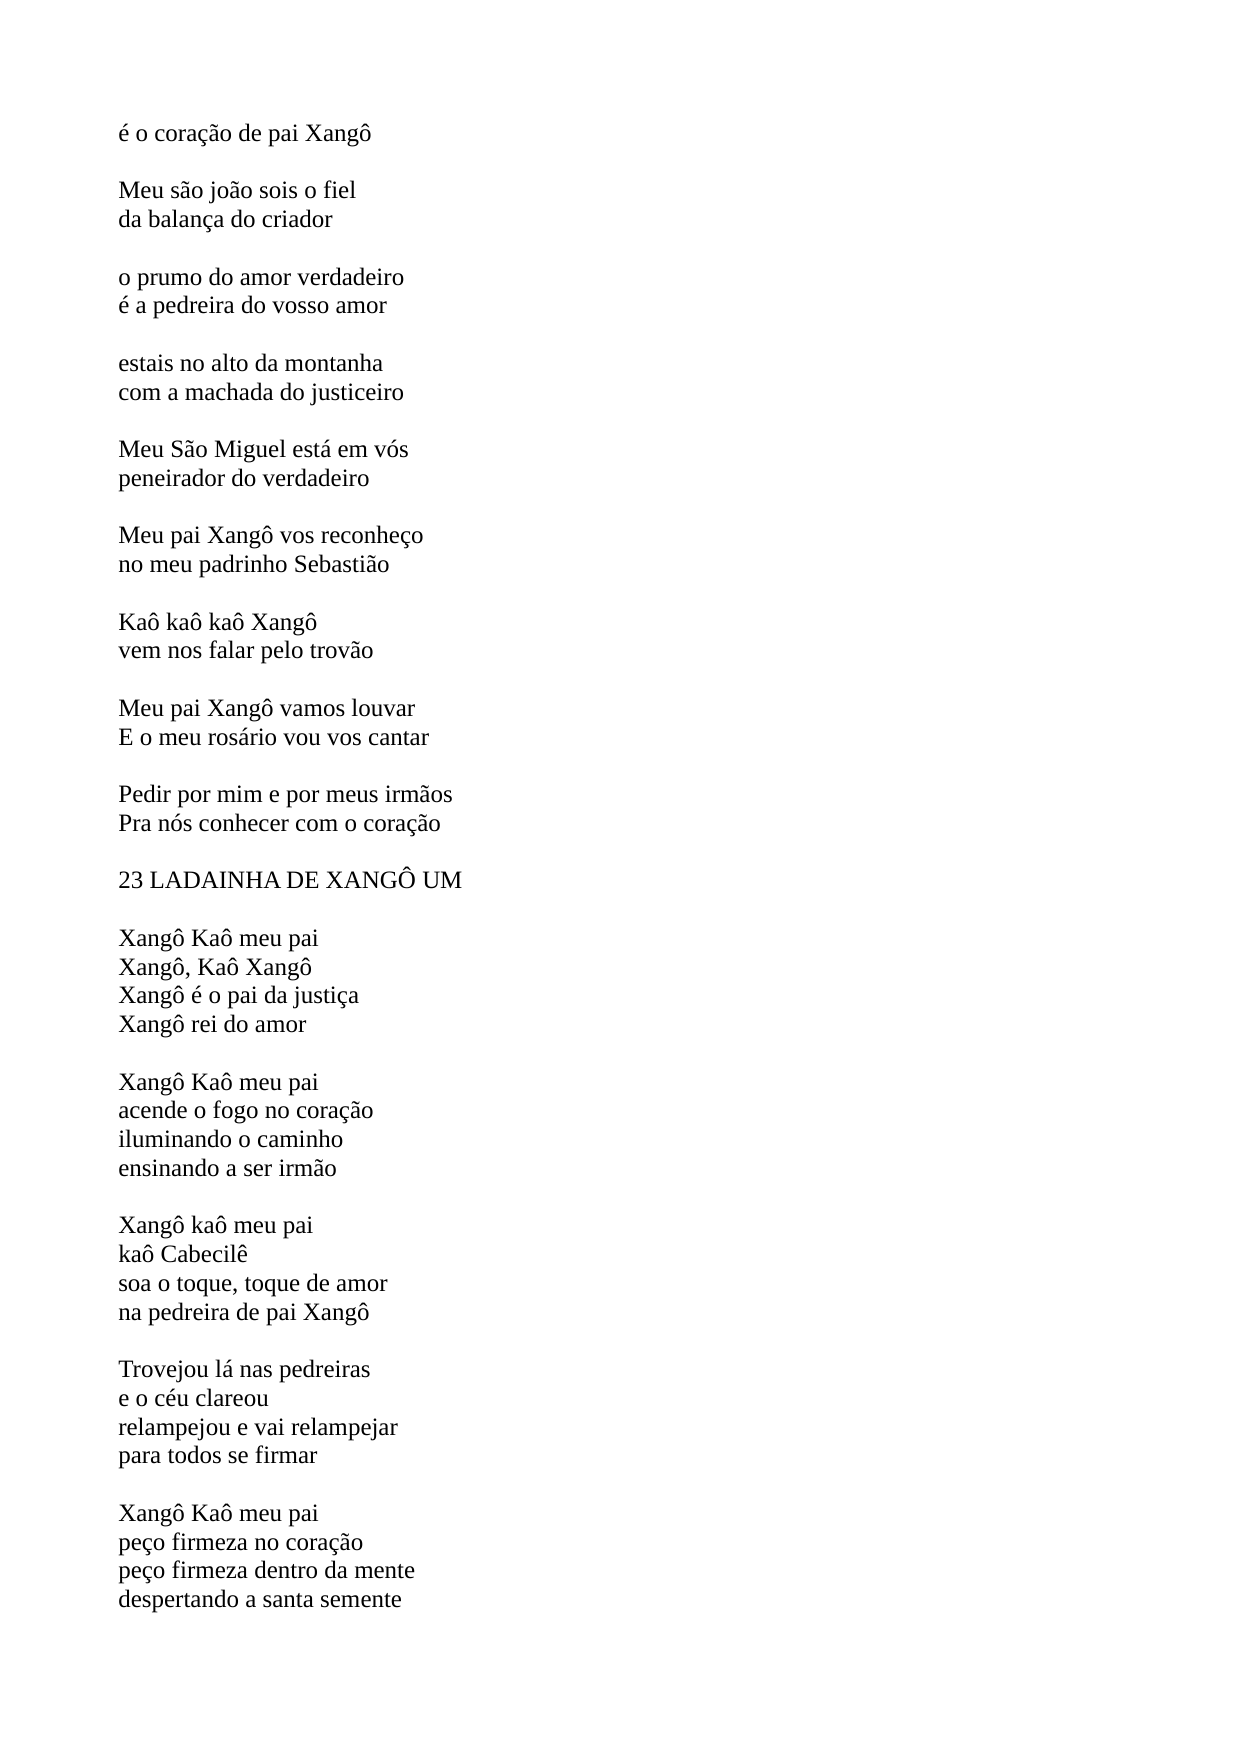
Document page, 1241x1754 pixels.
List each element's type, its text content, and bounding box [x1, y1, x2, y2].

text vem nos falar pelo trovão [118, 636, 1122, 664]
text Xangô kaô meu pai [118, 1211, 1122, 1239]
text kaô Cabecilê [118, 1239, 1122, 1268]
text Xangô é o pai da justiça [118, 981, 1122, 1009]
text Kaô kaô kaô Xangô [118, 607, 1122, 636]
text para todos se firmar [118, 1441, 1122, 1469]
text 23 LADAINHA DE XANGÔ UM [118, 866, 1122, 894]
text na pedreira de pai Xangô [118, 1297, 1122, 1326]
text Xangô Kaô meu pai [118, 1067, 1122, 1096]
text peço firmeza dentro da mente [118, 1556, 1122, 1584]
text Xangô rei do amor [118, 1009, 1122, 1038]
text Pra nós conhecer com o coração [118, 808, 1122, 837]
text Xangô Kaô meu pai [118, 1498, 1122, 1527]
text o prumo do amor verdadeiro [118, 262, 1122, 291]
text peço firmeza no coração [118, 1527, 1122, 1556]
text acende o fogo no coração [118, 1096, 1122, 1124]
text Meu pai Xangô vos reconheço [118, 521, 1122, 549]
text Meu são joão sois o fiel [118, 176, 1122, 204]
text E o meu rosário vou vos cantar Pedir por mim e por meus irmãos [118, 722, 1122, 808]
text é a pedreira do vosso amor [118, 291, 1122, 319]
text e o céu clareou [118, 1383, 1122, 1412]
text soa o toque, toque de amor [118, 1268, 1122, 1297]
text peneirador do verdadeiro [118, 463, 1122, 492]
text Meu São Miguel está em vós [118, 434, 1122, 463]
text com a machada do justiceiro [118, 377, 1122, 406]
text ensinando a ser irmão [118, 1153, 1122, 1182]
text relampejou e vai relampejar [118, 1412, 1122, 1441]
text despertando a santa semente [118, 1584, 1122, 1613]
text Trovejou lá nas pedreiras [118, 1354, 1122, 1383]
text da balança do criador [118, 204, 1122, 233]
text iluminando o caminho [118, 1124, 1122, 1153]
text no meu padrinho Sebastião [118, 549, 1122, 578]
text é o coração de pai Xangô [118, 118, 1122, 147]
text Xangô Kaô meu pai Xangô, Kaô Xangô [118, 923, 1122, 981]
text estais no alto da montanha [118, 348, 1122, 377]
text Meu pai Xangô vamos louvar [118, 693, 1122, 722]
